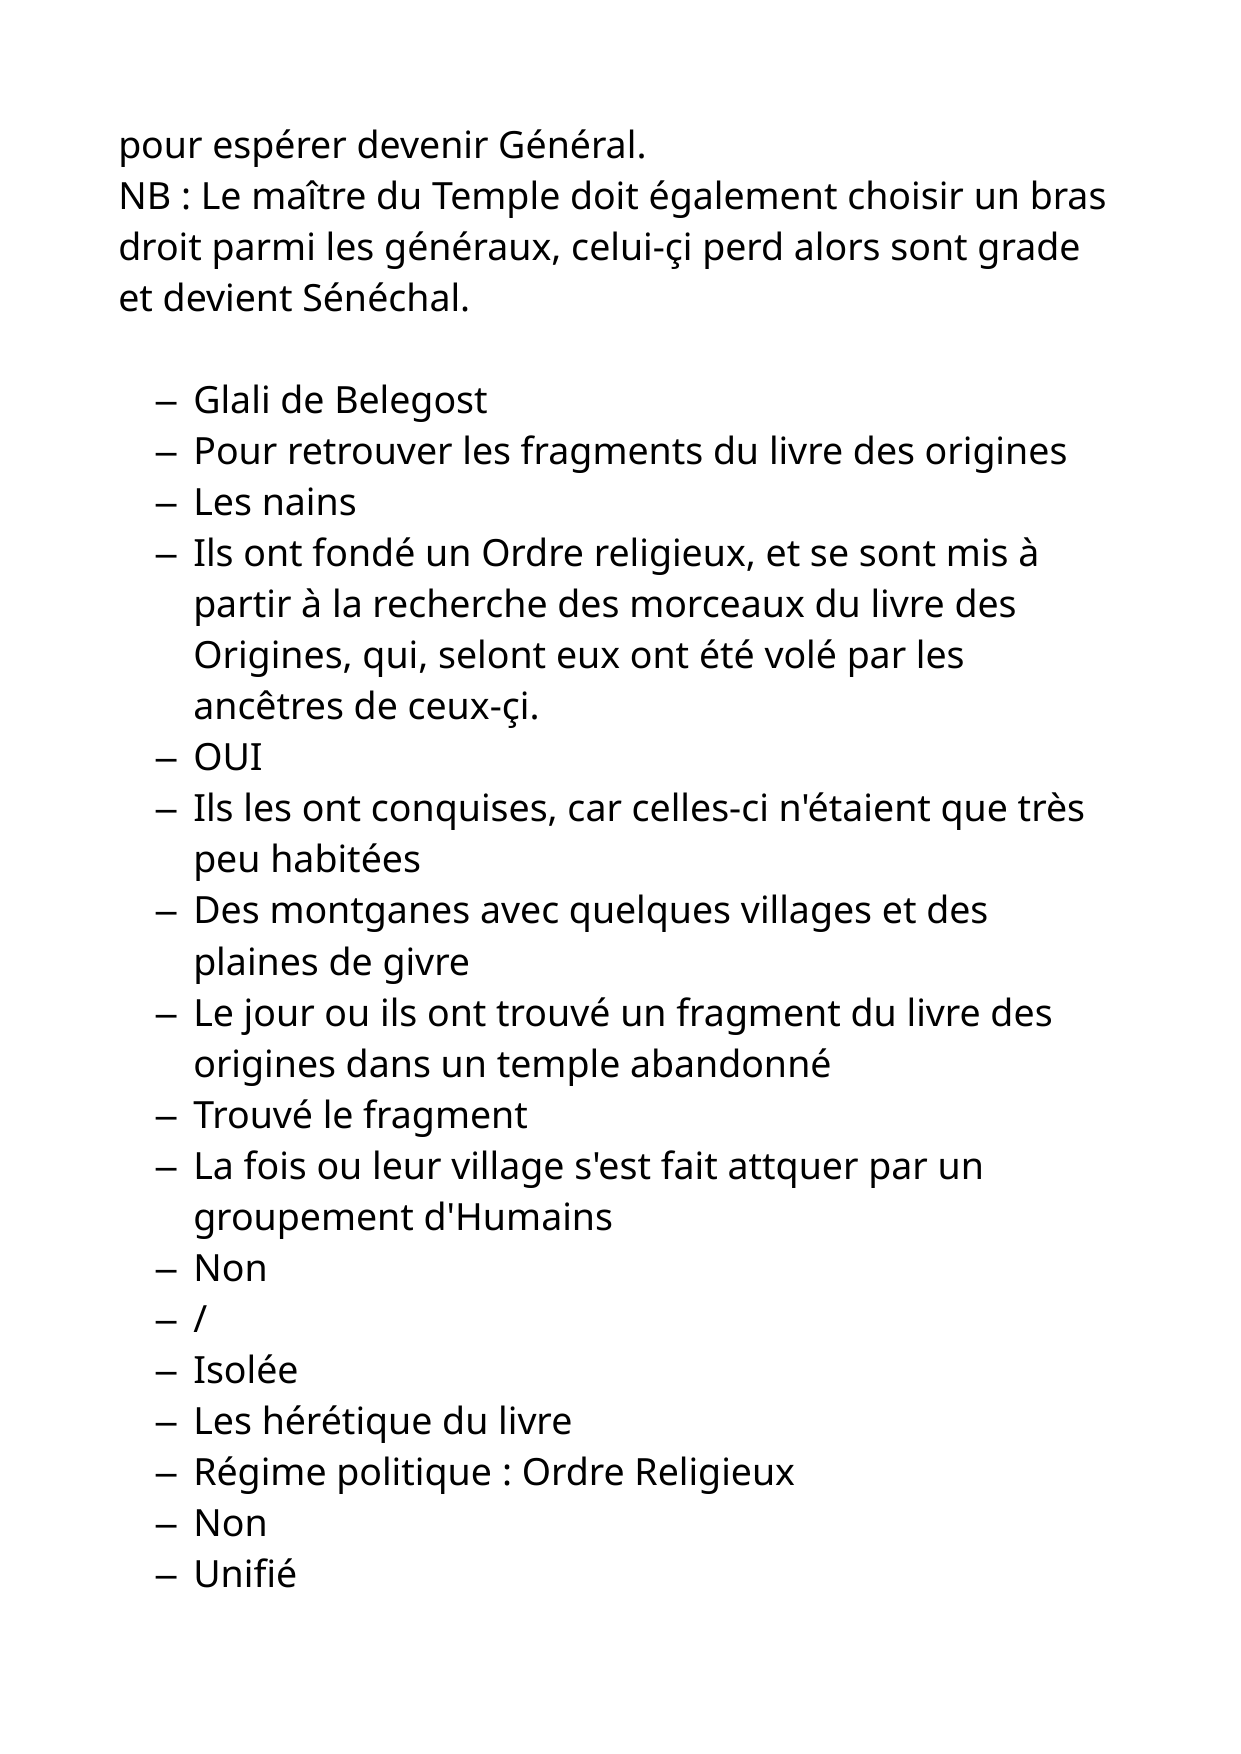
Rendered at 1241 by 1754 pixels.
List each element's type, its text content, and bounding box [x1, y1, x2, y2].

list Pour retrouver les fragments du livre des origines [156, 424, 1122, 475]
list Les nains [156, 475, 1122, 526]
list Non [156, 1496, 1122, 1547]
list Le jour ou ils ont trouvé un fragment du livre des origines dans un temple abandonné [156, 986, 1122, 1088]
list OUI [156, 731, 1122, 782]
list Unifié [156, 1547, 1122, 1598]
list / [156, 1292, 1122, 1343]
list Les hérétique du livre [156, 1394, 1122, 1445]
list Isolée [156, 1343, 1122, 1394]
text pour espérer devenir Général. [118, 118, 1122, 169]
list Régime politique : Ordre Religieux [156, 1445, 1122, 1496]
list Glali de Belegost [156, 373, 1122, 424]
list Des montganes avec quelques villages et des plaines de givre [156, 884, 1122, 986]
text NB : Le maître du Temple doit également choisir un bras droit parmi les généraux, celui-çi perd alors sont grade et devient Sénéchal. [118, 169, 1122, 322]
list Trouvé le fragment [156, 1088, 1122, 1139]
list La fois ou leur village s'est fait attquer par un groupement d'Humains [156, 1139, 1122, 1241]
list Non [156, 1241, 1122, 1292]
list Ils les ont conquises, car celles-ci n'étaient que très peu habitées [156, 782, 1122, 884]
list Ils ont fondé un Ordre religieux, et se sont mis à partir à la recherche des morceaux du livre des Origines, qui, selont eux ont été volé par les ancêtres de ceux-çi. [156, 526, 1122, 731]
